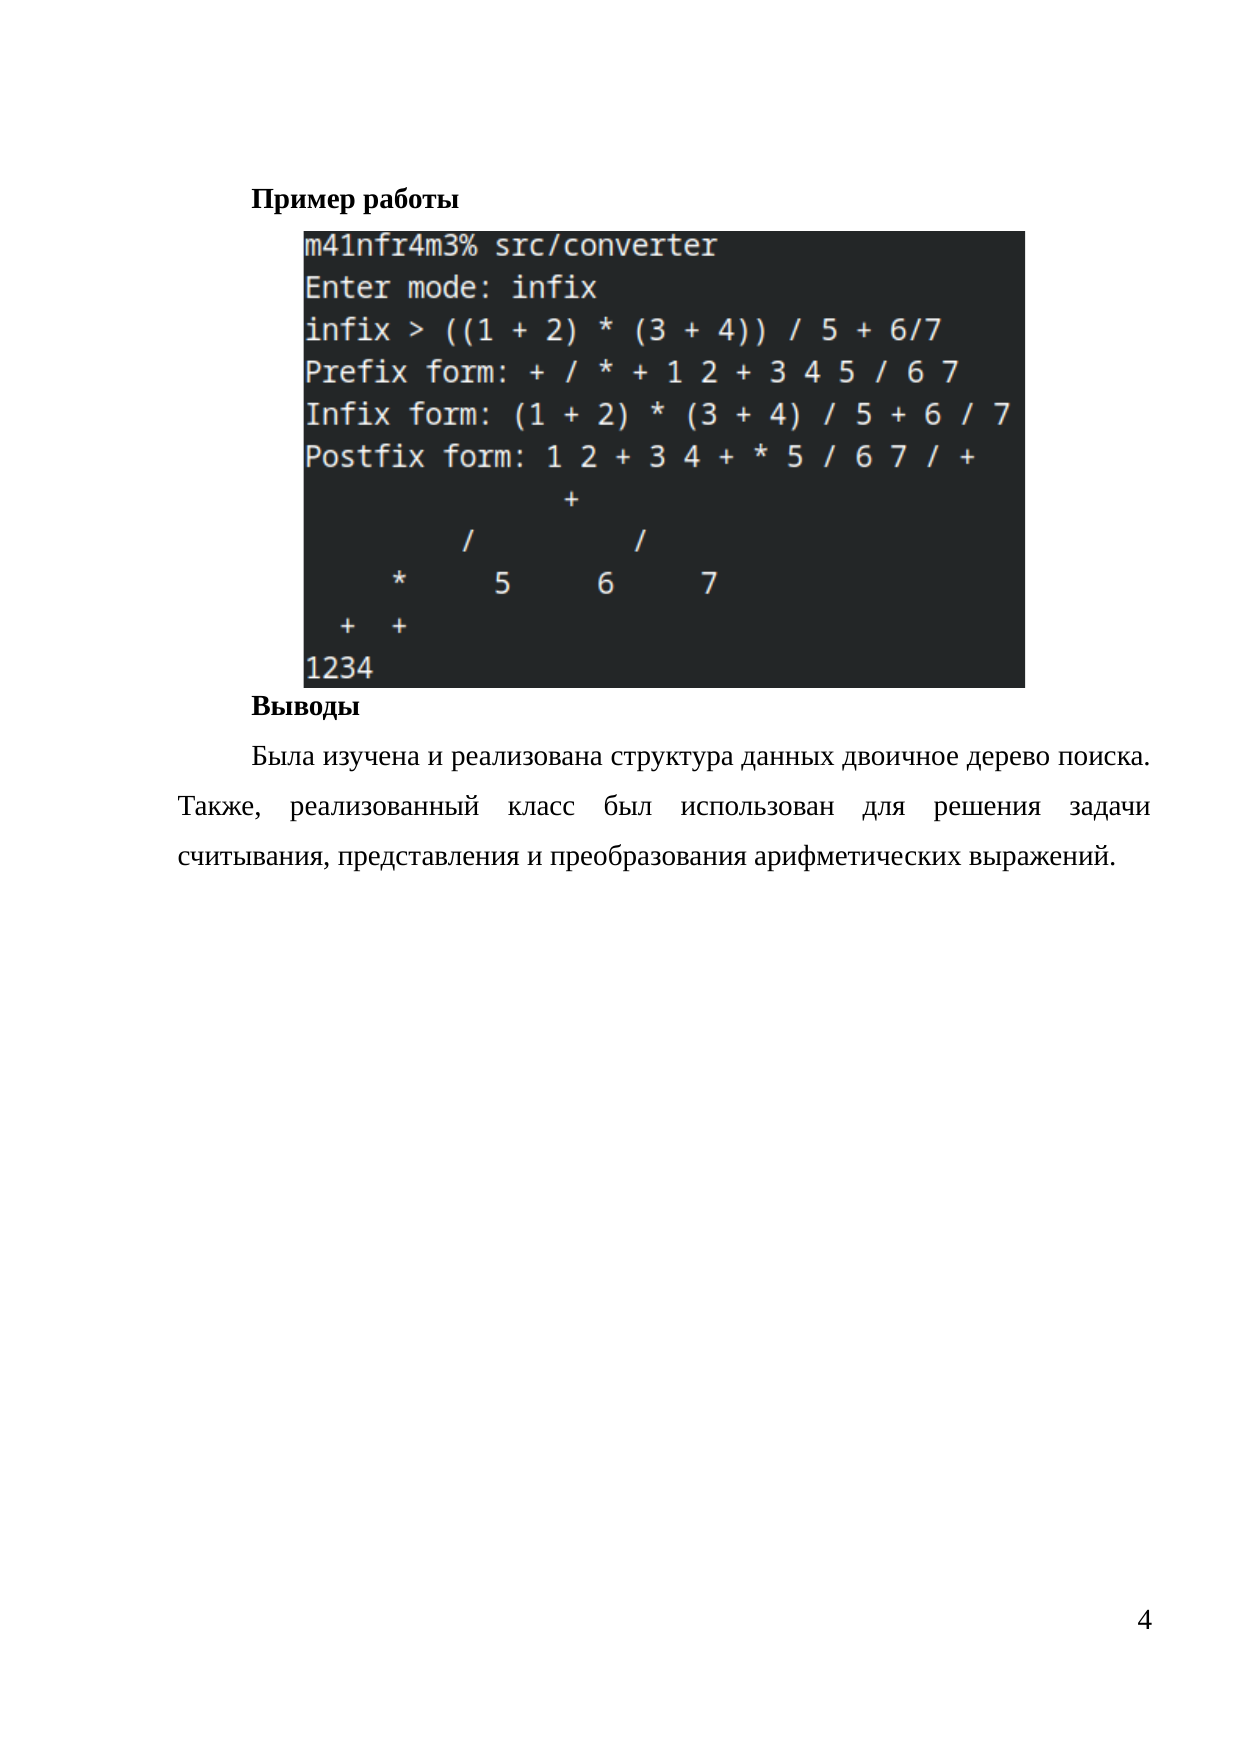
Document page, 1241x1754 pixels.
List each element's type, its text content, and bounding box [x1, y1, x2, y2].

subtitle Пример работы [177, 181, 1152, 215]
subtitle Выводы [177, 332, 1152, 721]
picture [303, 231, 1026, 688]
text Была изучена и реализована структура данных двоичное дерево поиска. Также, реализованный класс был использован для решения задачи считывания, представления и преобразования арифметических выражений. [177, 738, 1152, 872]
